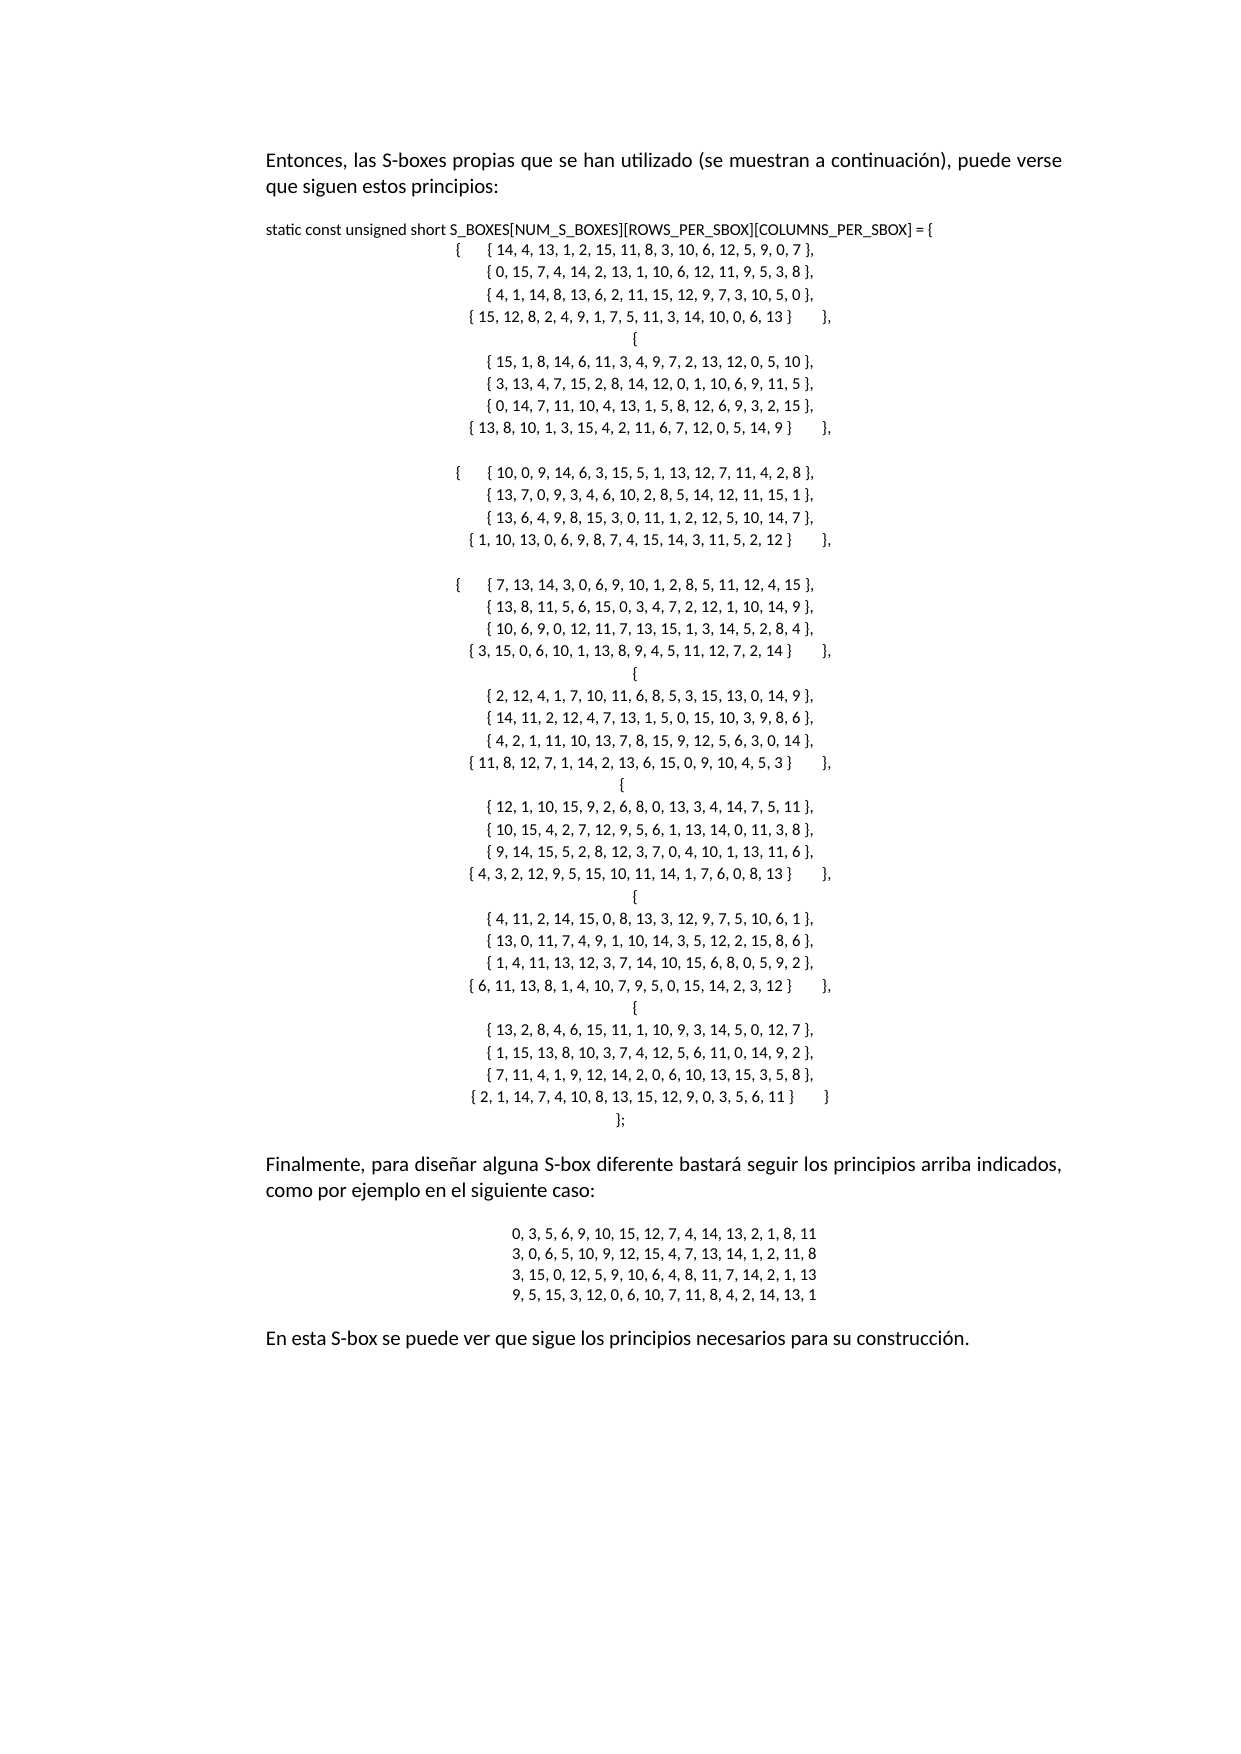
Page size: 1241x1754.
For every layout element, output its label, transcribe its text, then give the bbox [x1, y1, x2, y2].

text { 13, 7, 0, 9, 3, 4, 6, 10, 2, 8, 5, 14, 12, 11, 15, 1 }, [177, 484, 1063, 505]
text { 10, 6, 9, 0, 12, 11, 7, 13, 15, 1, 3, 14, 5, 2, 8, 4 }, [177, 618, 1063, 639]
text { 7, 11, 4, 1, 9, 12, 14, 2, 0, 6, 10, 13, 15, 3, 5, 8 }, [177, 1064, 1063, 1084]
text { [177, 328, 1063, 349]
text Entonces, las S-boxes propias que se han utilizado (se muestran a continuación), puede verse que siguen estos principios: [266, 147, 1063, 198]
text { 11, 8, 12, 7, 1, 14, 2, 13, 6, 15, 0, 9, 10, 4, 5, 3 } }, [177, 752, 1063, 772]
text { 13, 8, 11, 5, 6, 15, 0, 3, 4, 7, 2, 12, 1, 10, 14, 9 }, [177, 596, 1063, 616]
text { 4, 3, 2, 12, 9, 5, 15, 10, 11, 14, 1, 7, 6, 0, 8, 13 } }, [177, 863, 1063, 884]
text { [177, 997, 1063, 1018]
text { { 10, 0, 9, 14, 6, 3, 15, 5, 1, 13, 12, 7, 11, 4, 2, 8 }, [177, 462, 1063, 483]
text { 15, 12, 8, 2, 4, 9, 1, 7, 5, 11, 3, 14, 10, 0, 6, 13 } }, [177, 306, 1063, 327]
text 3, 15, 0, 12, 5, 9, 10, 6, 4, 8, 11, 7, 14, 2, 1, 13 [266, 1264, 1063, 1284]
text { 15, 1, 8, 14, 6, 11, 3, 4, 9, 7, 2, 13, 12, 0, 5, 10 }, [177, 351, 1063, 371]
text { 6, 11, 13, 8, 1, 4, 10, 7, 9, 5, 0, 15, 14, 2, 3, 12 } }, [177, 975, 1063, 995]
text { 0, 14, 7, 11, 10, 4, 13, 1, 5, 8, 12, 6, 9, 3, 2, 15 }, [177, 395, 1063, 416]
text { { 7, 13, 14, 3, 0, 6, 9, 10, 1, 2, 8, 5, 11, 12, 4, 15 }, [177, 574, 1063, 594]
text { 13, 2, 8, 4, 6, 15, 11, 1, 10, 9, 3, 14, 5, 0, 12, 7 }, [177, 1019, 1063, 1040]
text { 4, 2, 1, 11, 10, 13, 7, 8, 15, 9, 12, 5, 6, 3, 0, 14 }, [177, 730, 1063, 750]
text { 14, 11, 2, 12, 4, 7, 13, 1, 5, 0, 15, 10, 3, 9, 8, 6 }, [177, 707, 1063, 728]
text { { 14, 4, 13, 1, 2, 15, 11, 8, 3, 10, 6, 12, 5, 9, 0, 7 }, [177, 239, 1063, 260]
text { 2, 12, 4, 1, 7, 10, 11, 6, 8, 5, 3, 15, 13, 0, 14, 9 }, [177, 685, 1063, 706]
text { 9, 14, 15, 5, 2, 8, 12, 3, 7, 0, 4, 10, 1, 13, 11, 6 }, [177, 841, 1063, 862]
text 3, 0, 6, 5, 10, 9, 12, 15, 4, 7, 13, 14, 1, 2, 11, 8 [266, 1244, 1063, 1264]
text { 13, 0, 11, 7, 4, 9, 1, 10, 14, 3, 5, 12, 2, 15, 8, 6 }, [177, 930, 1063, 951]
text { [177, 886, 1063, 906]
text { 13, 6, 4, 9, 8, 15, 3, 0, 11, 1, 2, 12, 5, 10, 14, 7 }, [177, 507, 1063, 527]
text { 4, 1, 14, 8, 13, 6, 2, 11, 15, 12, 9, 7, 3, 10, 5, 0 }, [177, 284, 1063, 304]
text { 2, 1, 14, 7, 4, 10, 8, 13, 15, 12, 9, 0, 3, 5, 6, 11 } } [177, 1086, 1063, 1107]
text { [177, 774, 1063, 795]
text { 3, 15, 0, 6, 10, 1, 13, 8, 9, 4, 5, 11, 12, 7, 2, 14 } }, [177, 641, 1063, 661]
text { 4, 11, 2, 14, 15, 0, 8, 13, 3, 12, 9, 7, 5, 10, 6, 1 }, [177, 908, 1063, 928]
text 9, 5, 15, 3, 12, 0, 6, 10, 7, 11, 8, 4, 2, 14, 13, 1 [266, 1284, 1063, 1304]
text { 1, 15, 13, 8, 10, 3, 7, 4, 12, 5, 6, 11, 0, 14, 9, 2 }, [177, 1042, 1063, 1062]
text { 12, 1, 10, 15, 9, 2, 6, 8, 0, 13, 3, 4, 14, 7, 5, 11 }, [177, 797, 1063, 817]
text { 1, 4, 11, 13, 12, 3, 7, 14, 10, 15, 6, 8, 0, 5, 9, 2 }, [177, 953, 1063, 973]
text 0, 3, 5, 6, 9, 10, 15, 12, 7, 4, 14, 13, 2, 1, 8, 11 [266, 1223, 1063, 1244]
text { 1, 10, 13, 0, 6, 9, 8, 7, 4, 15, 14, 3, 11, 5, 2, 12 } }, [177, 529, 1063, 549]
text static const unsigned short S_BOXES[NUM_S_BOXES][ROWS_PER_SBOX][COLUMNS_PER_SBOX] = { [266, 219, 1063, 239]
text { 13, 8, 10, 1, 3, 15, 4, 2, 11, 6, 7, 12, 0, 5, 14, 9 } }, [177, 418, 1063, 438]
text { [177, 663, 1063, 683]
text { 10, 15, 4, 2, 7, 12, 9, 5, 6, 1, 13, 14, 0, 11, 3, 8 }, [177, 819, 1063, 839]
text { 0, 15, 7, 4, 14, 2, 13, 1, 10, 6, 12, 11, 9, 5, 3, 8 }, [177, 262, 1063, 282]
text { 3, 13, 4, 7, 15, 2, 8, 14, 12, 0, 1, 10, 6, 9, 11, 5 }, [177, 373, 1063, 393]
text }; [177, 1109, 1063, 1129]
text En esta S-box se puede ver que sigue los principios necesarios para su construcción. [266, 1325, 1063, 1350]
text Finalmente, para diseñar alguna S-box diferente bastará seguir los principios arriba indicados, como por ejemplo en el siguiente caso: [266, 1152, 1063, 1202]
